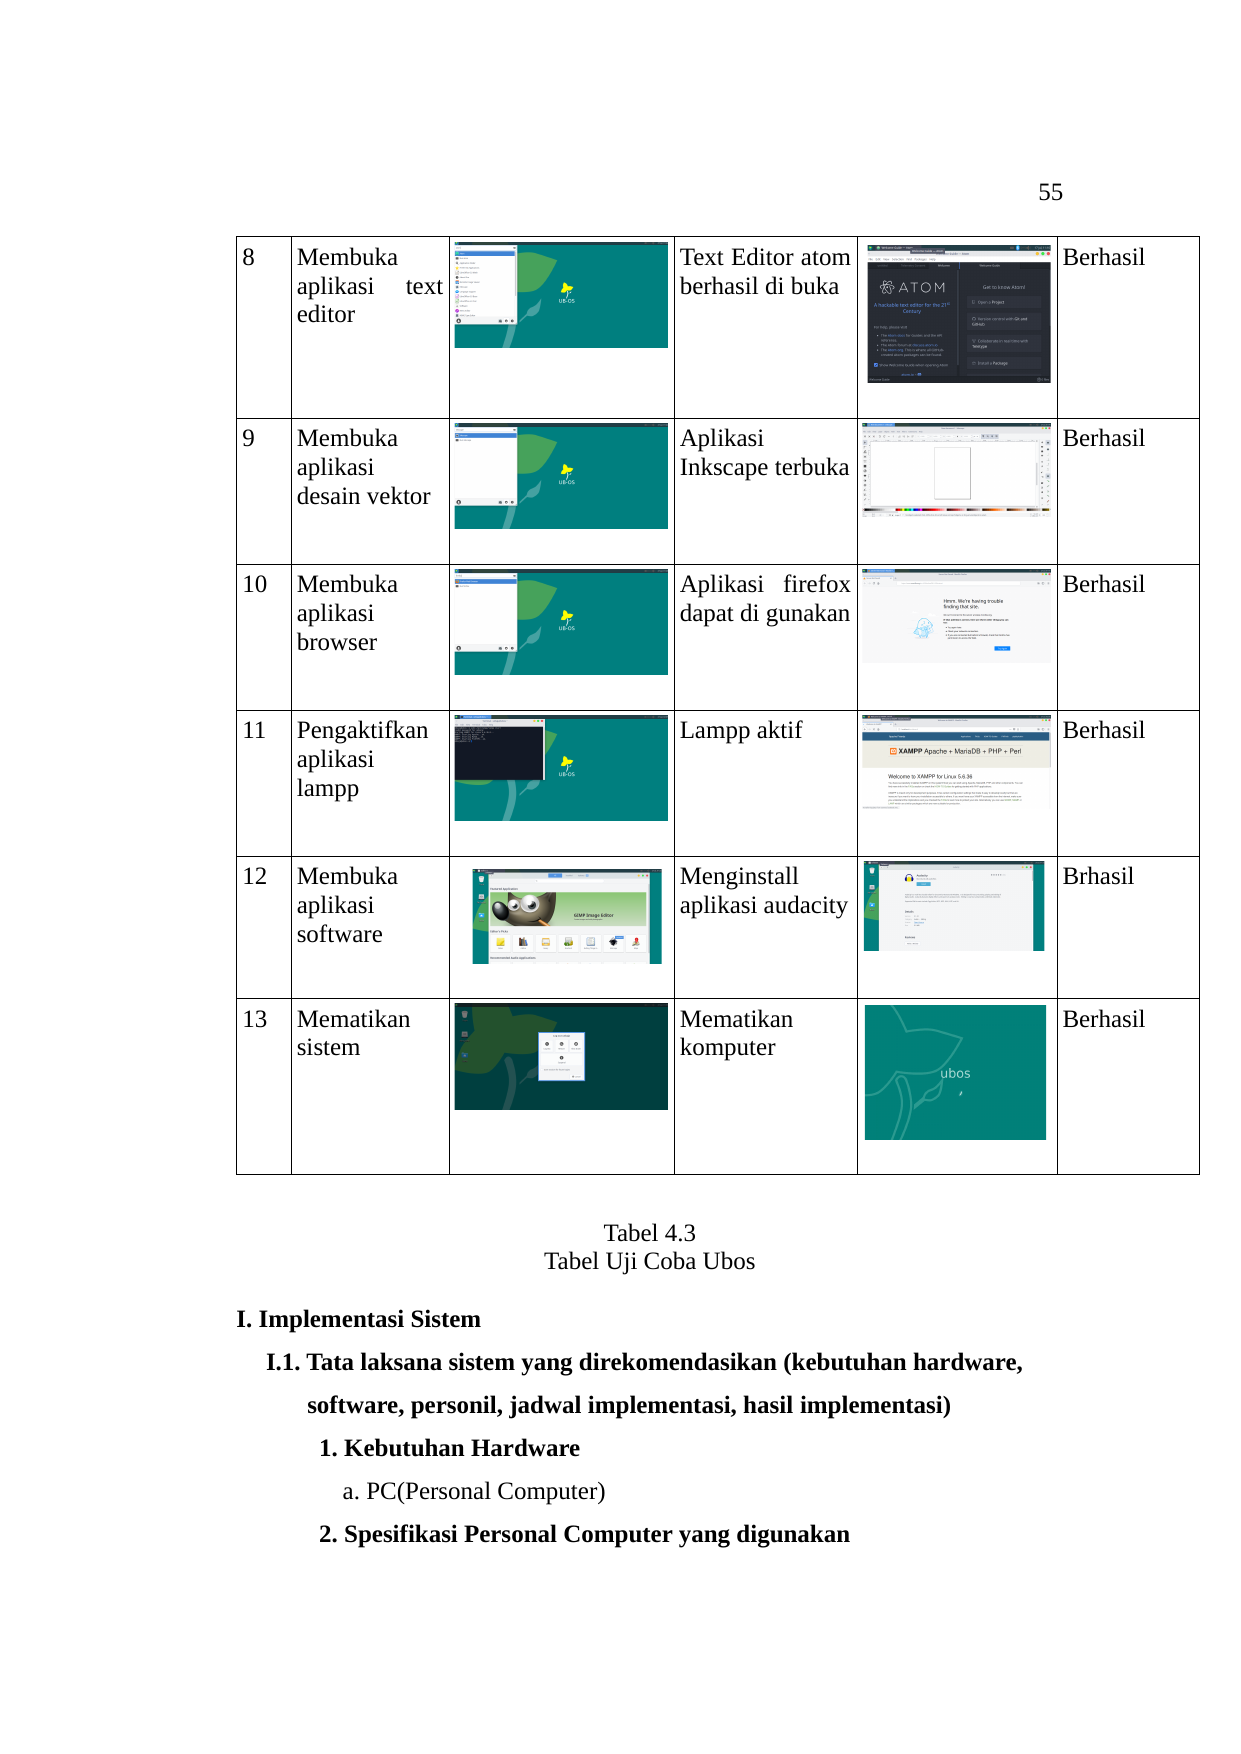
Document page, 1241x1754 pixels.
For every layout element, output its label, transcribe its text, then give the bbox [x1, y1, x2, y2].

table_cell Text Editor atom berhasil di buka [675, 237, 857, 417]
table_cell Membuka aplikasi browser [292, 565, 449, 709]
table_cell Lampp aktif [675, 711, 857, 856]
table_cell [858, 857, 1057, 998]
table_cell 11 [237, 711, 291, 856]
text 1. Kebutuhan Hardware [319, 1433, 1063, 1462]
table_cell Berhasil [1058, 565, 1199, 709]
picture [867, 245, 1051, 383]
table_cell 10 [237, 565, 291, 709]
picture [864, 1005, 1047, 1140]
text I. Implementasi Sistem [236, 1304, 1063, 1333]
table_cell Berhasil [1058, 711, 1199, 856]
table_cell [450, 711, 674, 856]
text I.1. Tata laksana sistem yang direkomendasikan (kebutuhan hardware, software, personil, jadwal implementasi, hasil implementasi) [266, 1347, 1063, 1419]
table_cell [450, 565, 674, 709]
table_cell Membuka aplikasi software [292, 857, 449, 998]
table_cell [450, 237, 674, 417]
table_cell Berhasil [1058, 237, 1199, 417]
table_cell 9 [237, 419, 291, 563]
picture [862, 423, 1051, 517]
table_cell Brhasil [1058, 857, 1199, 998]
text Tabel Uji Coba Ubos [236, 1246, 1063, 1275]
table_cell Membuka aplikasi desain vektor [292, 419, 449, 563]
text a. PC(Personal Computer) [342, 1476, 1063, 1505]
table_cell [450, 999, 674, 1174]
table_cell [858, 237, 1057, 417]
table_cell [858, 565, 1057, 709]
table_cell 8 [237, 237, 291, 417]
picture [454, 569, 668, 675]
table_cell Menginstall aplikasi audacity [675, 857, 857, 998]
table_cell 13 [237, 999, 291, 1174]
table_cell Berhasil [1058, 999, 1199, 1174]
table_cell Mematikan sistem [292, 999, 449, 1174]
table_cell 12 [237, 857, 291, 998]
table_cell Pengaktifkan aplikasi lampp [292, 711, 449, 856]
text Tabel 4.3 [236, 1218, 1063, 1246]
table_cell Berhasil [1058, 419, 1199, 563]
picture [862, 569, 1051, 663]
picture [862, 715, 1051, 809]
table_cell [450, 419, 674, 563]
table_cell Aplikasi Inkscape terbuka [675, 419, 857, 563]
table_cell [858, 419, 1057, 563]
picture [454, 715, 668, 821]
table_cell Aplikasi firefox dapat di gunakan [675, 565, 857, 709]
table_cell [858, 711, 1057, 856]
picture [454, 423, 668, 529]
text 2. Spesifikasi Personal Computer yang digunakan [319, 1519, 1063, 1548]
table_cell [450, 857, 674, 998]
picture [472, 869, 662, 964]
picture [863, 861, 1045, 951]
table_cell [858, 999, 1057, 1174]
picture [454, 242, 668, 348]
table_cell Mematikan komputer [675, 999, 857, 1174]
table_cell Membuka aplikasi text editor [292, 237, 449, 417]
picture [454, 1003, 668, 1110]
